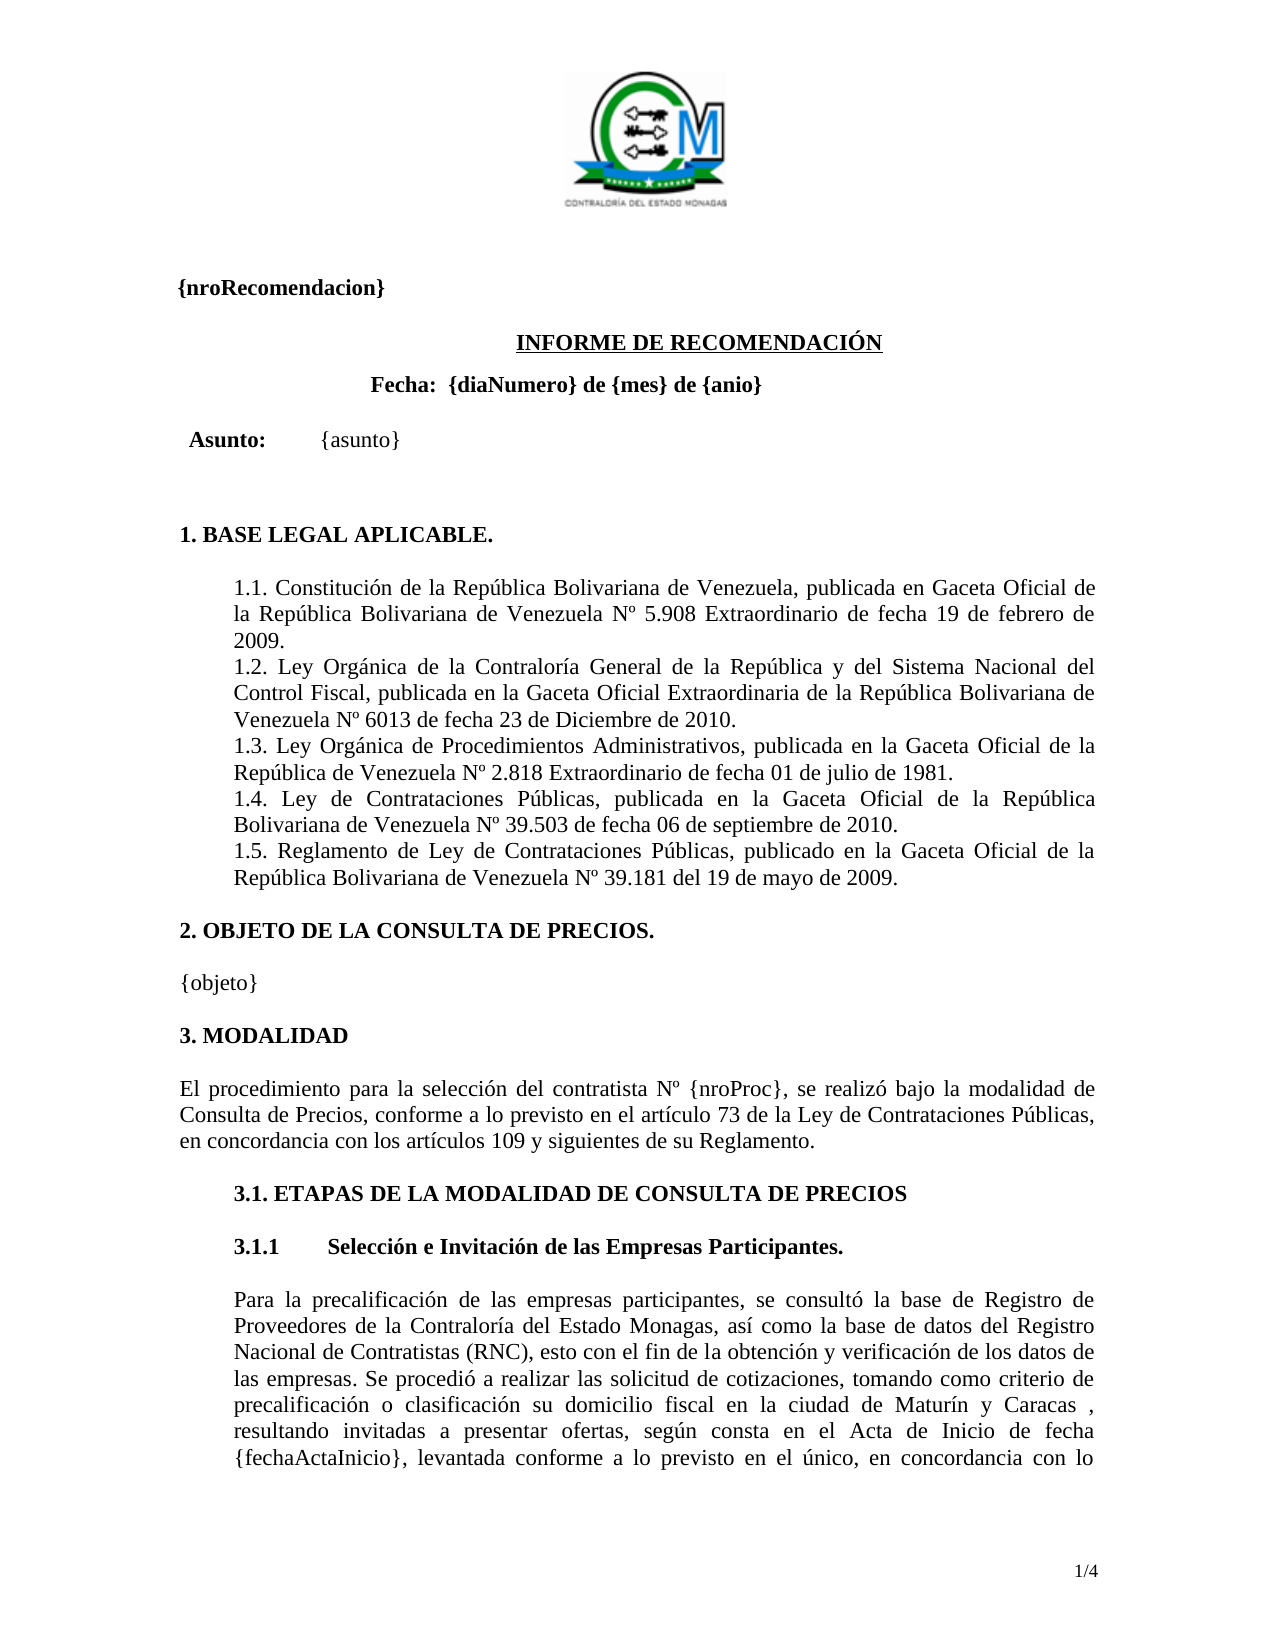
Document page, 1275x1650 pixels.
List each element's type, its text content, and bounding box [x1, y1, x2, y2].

text 1.1. Constitución de la República Bolivariana de Venezuela, publicada en Gaceta Oficial de la República Bolivariana de Venezuela Nº 5.908 Extraordinario de fecha 19 de febrero de 2009. [233, 574, 1095, 653]
text 1.3. Ley Orgánica de Procedimientos Administrativos, publicada en la Gaceta Oficial de la República de Venezuela Nº 2.818 Extraordinario de fecha 01 de julio de 1981. [233, 732, 1095, 785]
text Para la precalificación de las empresas participantes, se consultó la base de Registro de Proveedores de la Contraloría del Estado Monagas, así como la base de datos del Registro Nacional de Contratistas (RNC), esto con el fin de la obtención y verificación de los datos de las empresas. Se procedió a realizar las solicitud de cotizaciones, tomando como criterio de precalificación o clasificación su domicilio fiscal en la ciudad de Maturín y Caracas , resultando invitadas a presentar ofertas, según consta en el Acta de Inicio de fecha {fechaActaInicio}, levantada conforme a lo previsto en el único, en concordancia con lo [233, 1286, 1094, 1470]
text 1.5. Reglamento de Ley de Contrataciones Públicas, publicado en la Gaceta Oficial de la República Bolivariana de Venezuela Nº 39.181 del 19 de mayo de 2009. [233, 838, 1095, 890]
text 3.1. ETAPAS DE LA MODALIDAD DE CONSULTA DE PRECIOS [233, 1180, 1096, 1207]
table_header {asunto} [308, 426, 1074, 493]
text {nroRecomendacion} [177, 274, 1098, 301]
text 1. BASE LEGAL APLICABLE. [179, 521, 1096, 548]
text 1.4. Ley de Contrataciones Públicas, publicada en la Gaceta Oficial de la República Bolivariana de Venezuela Nº 39.503 de fecha 06 de septiembre de 2010. [233, 785, 1095, 838]
list Selección e Invitación de las Empresas Participantes. [233, 1233, 1096, 1259]
picture [562, 69, 730, 210]
text El procedimiento para la selección del contratista Nº {nroProc}, se realizó bajo la modalidad de Consulta de Precios, conforme a lo previsto en el artículo 73 de la Ley de Contrataciones Públicas, en concordancia con los artículos 109 y siguientes de su Reglamento. [179, 1075, 1096, 1154]
table_cell Fecha: {diaNumero} de {mes} de {anio} [359, 371, 1039, 398]
table_header INFORME DE RECOMENDACIÓN [359, 313, 1039, 371]
text {objeto} [179, 969, 1098, 996]
text 2. OBJETO DE LA CONSULTA DE PRECIOS. [179, 917, 1096, 943]
table_header Asunto: [177, 426, 308, 493]
text 1.2. Ley Orgánica de la Contraloría General de la República y del Sistema Nacional del Control Fiscal, publicada en la Gaceta Oficial Extraordinaria de la República Bolivariana de Venezuela Nº 6013 de fecha 23 de Diciembre de 2010. [233, 653, 1095, 732]
text 3. MODALIDAD [179, 1022, 1096, 1048]
